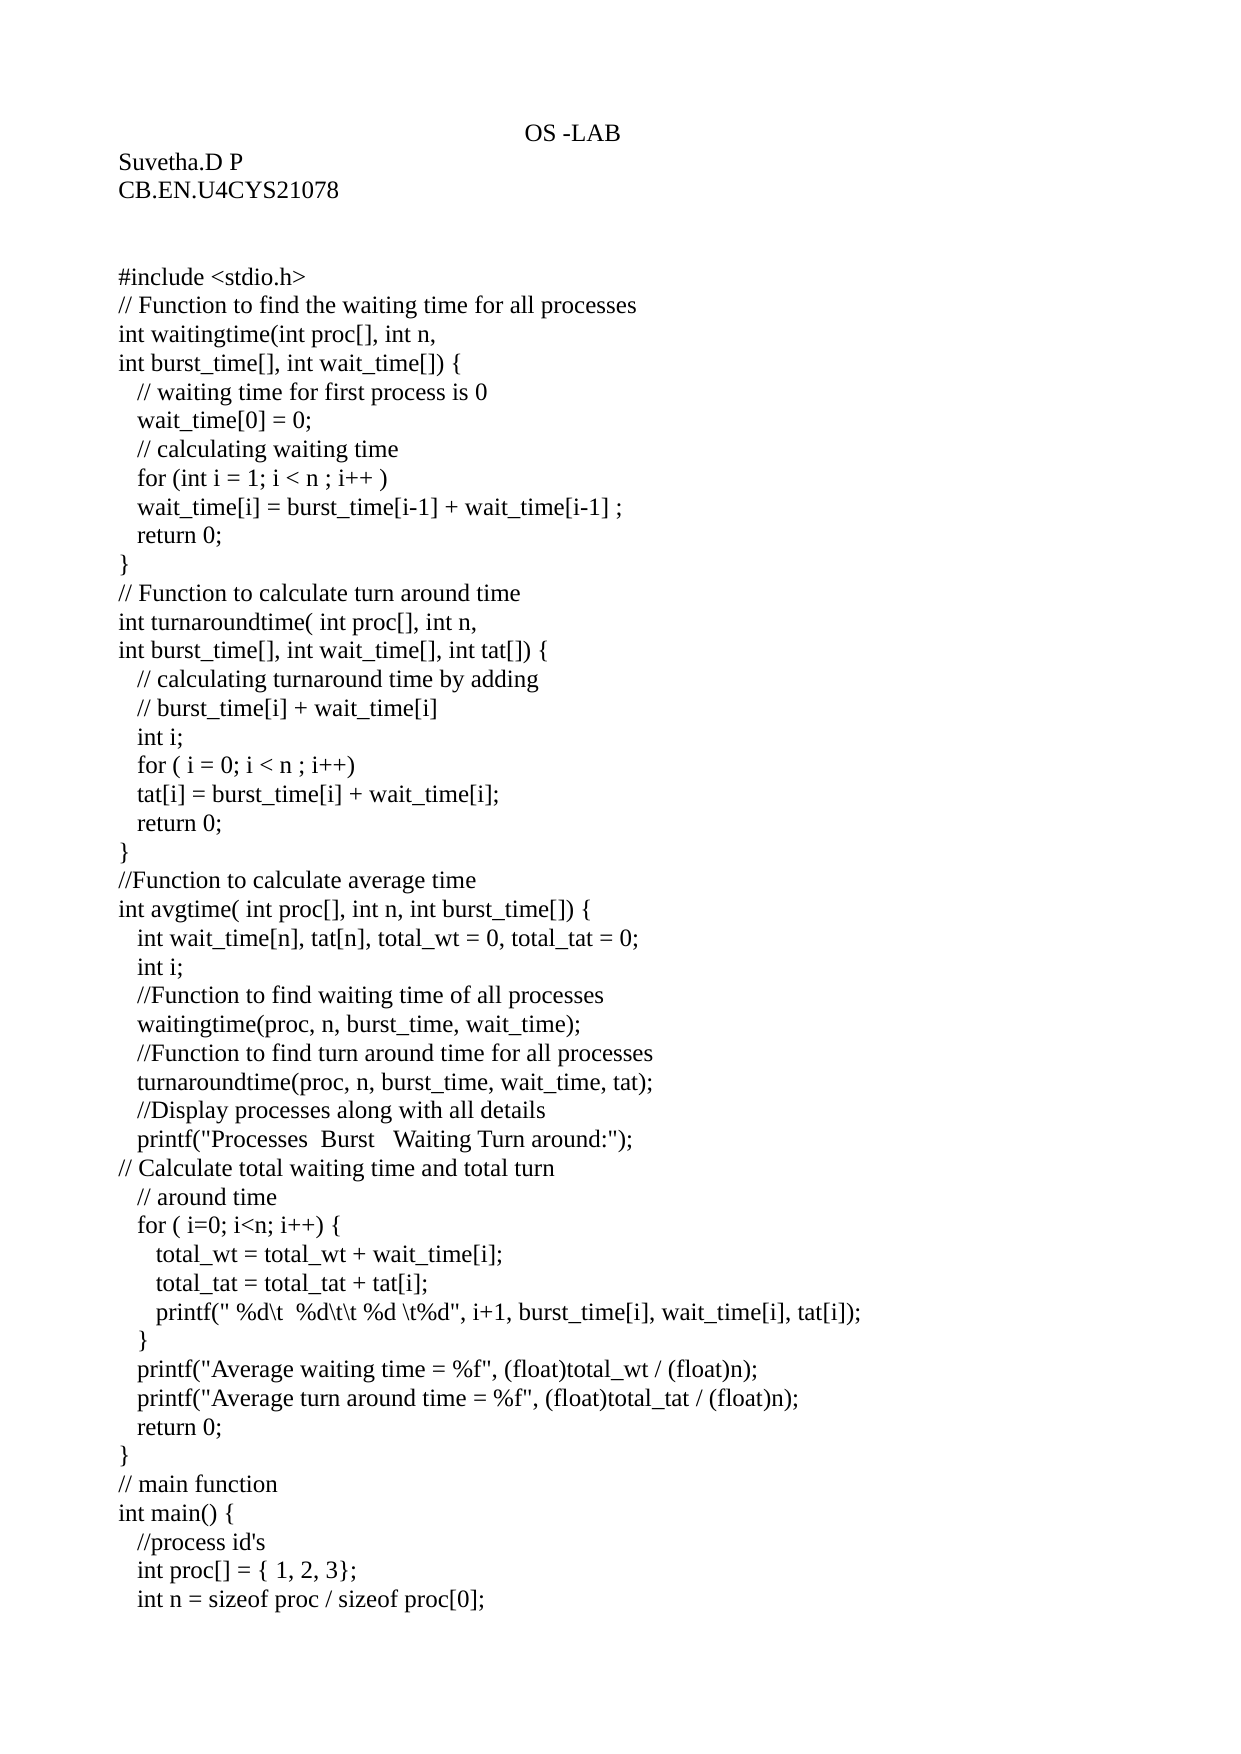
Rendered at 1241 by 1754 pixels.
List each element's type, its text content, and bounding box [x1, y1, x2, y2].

text waitingtime(proc, n, burst_time, wait_time); [118, 1009, 1122, 1038]
text wait_time[i] = burst_time[i-1] + wait_time[i-1] ; [118, 492, 1122, 521]
text int i; [118, 952, 1122, 981]
text printf("Processes Burst Waiting Turn around:"); [118, 1124, 1122, 1153]
text } [118, 837, 1122, 866]
text int proc[] = { 1, 2, 3}; [118, 1556, 1122, 1584]
text int wait_time[n], tat[n], total_wt = 0, total_tat = 0; [118, 923, 1122, 952]
text printf("Average turn around time = %f", (float)total_tat / (float)n); [118, 1383, 1122, 1412]
text // main function [118, 1469, 1122, 1498]
text OS -LAB [118, 118, 1122, 147]
text turnaroundtime(proc, n, burst_time, wait_time, tat); [118, 1067, 1122, 1096]
text // around time [118, 1182, 1122, 1211]
text printf(" %d\t %d\t\t %d \t%d", i+1, burst_time[i], wait_time[i], tat[i]); [118, 1297, 1122, 1326]
text //process id's [118, 1527, 1122, 1556]
text // Function to find the waiting time for all processes [118, 291, 1122, 319]
text int i; [118, 722, 1122, 751]
text CB.EN.U4CYS21078 [118, 176, 1122, 204]
text tat[i] = burst_time[i] + wait_time[i]; [118, 779, 1122, 808]
text wait_time[0] = 0; [118, 406, 1122, 434]
text for ( i=0; i<n; i++) { [118, 1211, 1122, 1239]
text total_wt = total_wt + wait_time[i]; [118, 1239, 1122, 1268]
text for (int i = 1; i < n ; i++ ) [118, 463, 1122, 492]
text //Function to find waiting time of all processes [118, 981, 1122, 1009]
text //Function to calculate average time [118, 866, 1122, 894]
text total_tat = total_tat + tat[i]; [118, 1268, 1122, 1297]
text for ( i = 0; i < n ; i++) [118, 751, 1122, 779]
text // Function to calculate turn around time [118, 578, 1122, 607]
text // calculating waiting time [118, 434, 1122, 463]
text int avgtime( int proc[], int n, int burst_time[]) { [118, 894, 1122, 923]
text return 0; [118, 521, 1122, 549]
text int turnaroundtime( int proc[], int n, [118, 607, 1122, 636]
text } [118, 1326, 1122, 1354]
text int burst_time[], int wait_time[]) { [118, 348, 1122, 377]
text //Display processes along with all details [118, 1096, 1122, 1124]
text } [118, 549, 1122, 578]
text return 0; [118, 1412, 1122, 1441]
text Suvetha.D P [118, 147, 1122, 176]
text int n = sizeof proc / sizeof proc[0]; [118, 1584, 1122, 1613]
text int burst_time[], int wait_time[], int tat[]) { [118, 636, 1122, 664]
text return 0; [118, 808, 1122, 837]
text // burst_time[i] + wait_time[i] [118, 693, 1122, 722]
text int waitingtime(int proc[], int n, [118, 319, 1122, 348]
text // calculating turnaround time by adding [118, 664, 1122, 693]
text } [118, 1441, 1122, 1469]
text // Calculate total waiting time and total turn [118, 1153, 1122, 1182]
text //Function to find turn around time for all processes [118, 1038, 1122, 1067]
text // waiting time for first process is 0 [118, 377, 1122, 406]
text printf("Average waiting time = %f", (float)total_wt / (float)n); [118, 1354, 1122, 1383]
text int main() { [118, 1498, 1122, 1527]
text #include <stdio.h> [118, 262, 1122, 291]
